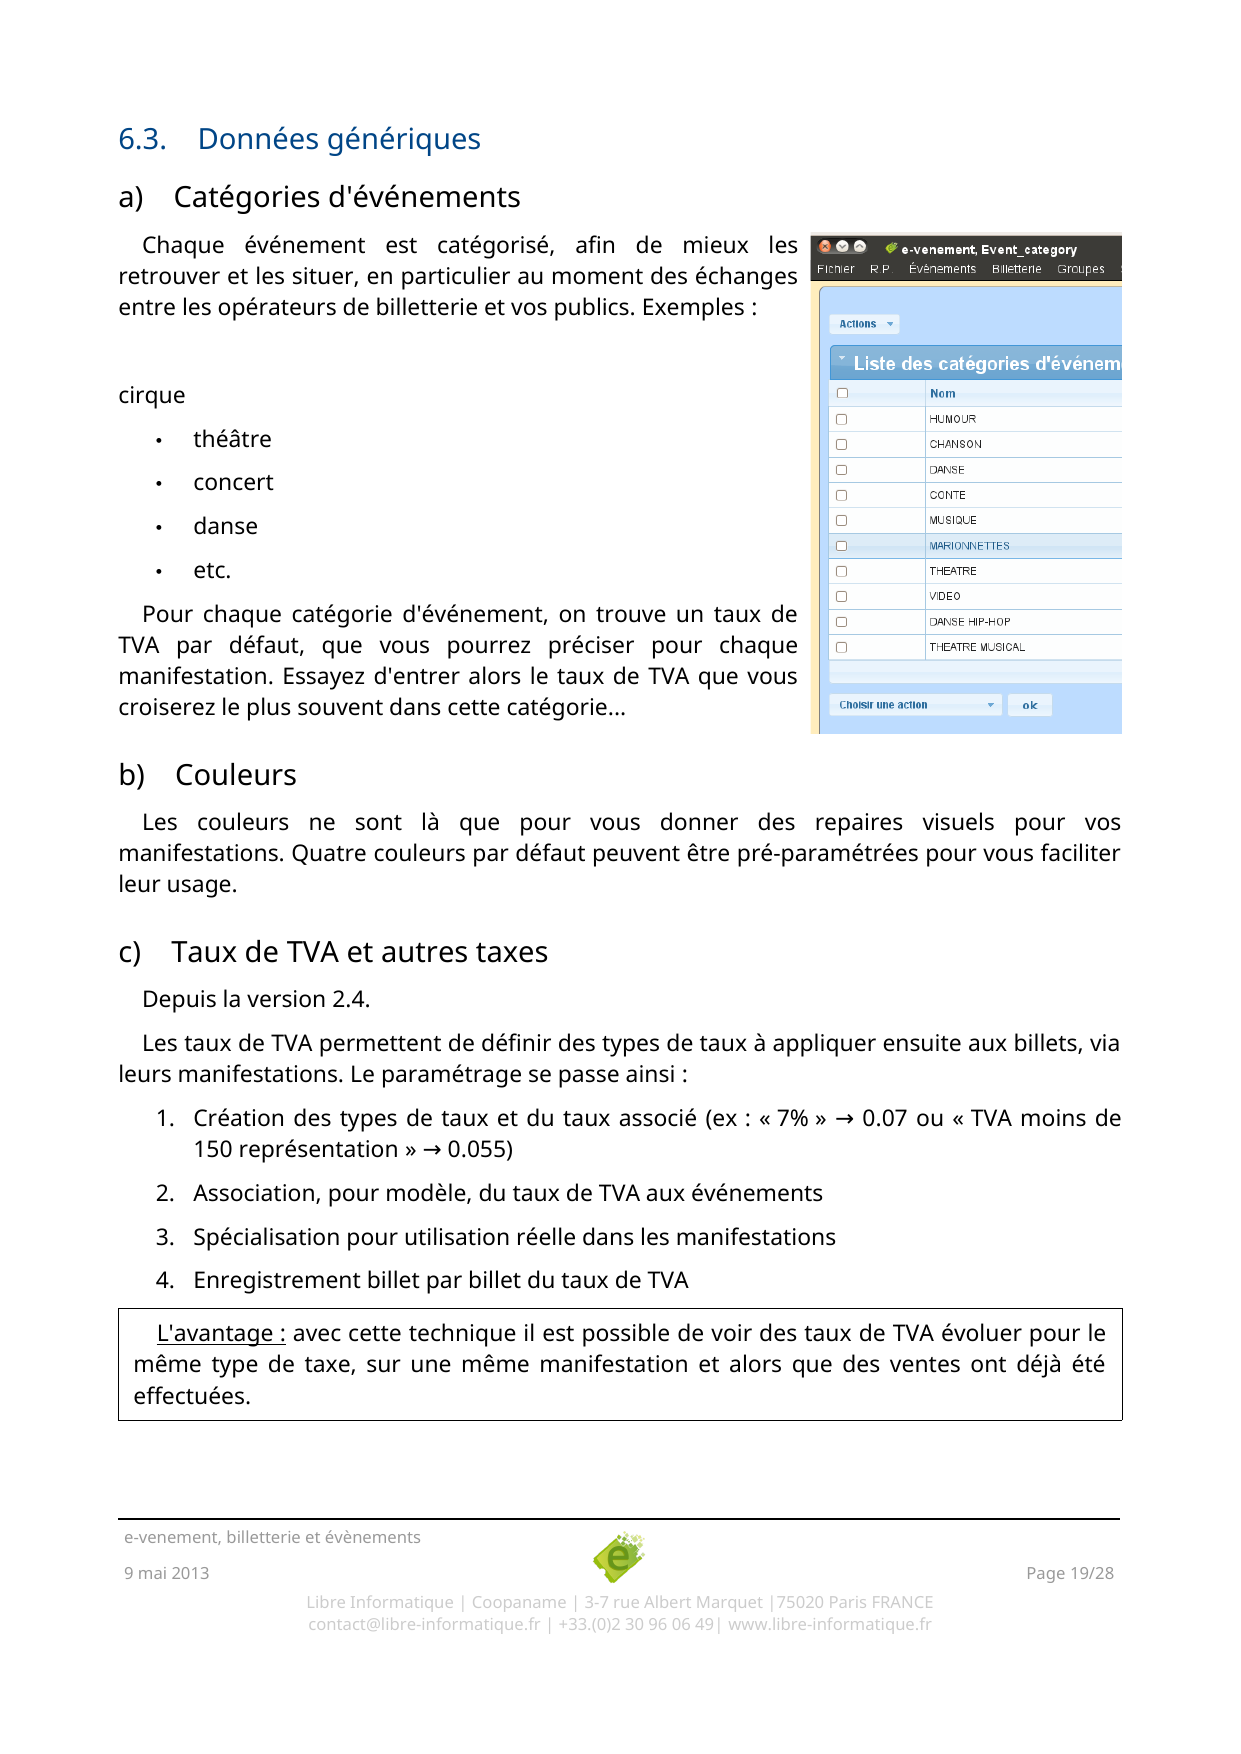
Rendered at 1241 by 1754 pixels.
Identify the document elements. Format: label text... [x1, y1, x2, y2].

text Chaque événement est catégorisé, afin de mieux les retrouver et les situer, en particulier au moment des échanges entre les opérateurs de billetterie et vos publics. Exemples : [118, 229, 1122, 322]
text Les taux de TVA permettent de définir des types de taux à appliquer ensuite aux billets, via leurs manifestations. Le paramétrage se passe ainsi : [118, 1027, 1122, 1089]
list cirque [118, 379, 810, 410]
list théâtre [156, 422, 810, 454]
list etc. [156, 554, 810, 585]
text L'avantage : avec cette technique il est possible de voir des taux de TVA évoluer pour le même type de taxe, sur une même manifestation et alors que des ventes ont déjà été effectuées. [119, 1309, 1122, 1420]
text Pour chaque catégorie d'événement, on trouve un taux de TVA par défaut, que vous pourrez préciser pour chaque manifestation. Essayez d'entrer alors le taux de TVA que vous croiserez le plus souvent dans cette catégorie... [118, 597, 810, 722]
list danse [156, 510, 810, 541]
subtitle Couleurs [118, 754, 1122, 793]
list Association, pour modèle, du taux de TVA aux événements [156, 1177, 1122, 1208]
subtitle Taux de TVA et autres taxes [118, 931, 1122, 971]
text Les couleurs ne sont là que pour vous donner des repaires visuels pour vos manifestations. Quatre couleurs par défaut peuvent être pré-paramétrées pour vous faciliter leur usage. [118, 806, 1122, 900]
list Enregistrement billet par billet du taux de TVA [156, 1264, 1122, 1296]
list concert [156, 466, 810, 497]
list Spécialisation pour utilisation réelle dans les manifestations [156, 1221, 1122, 1252]
picture [590, 1531, 650, 1585]
text Depuis la version 2.4. [118, 983, 1122, 1014]
list Création des types de taux et du taux associé (ex : « 7% » → 0.07 ou « TVA moins de 150 représentation » → 0.055) [156, 1102, 1122, 1164]
subtitle Données génériques [118, 118, 1122, 158]
subtitle Catégories d'événements [118, 177, 1122, 216]
